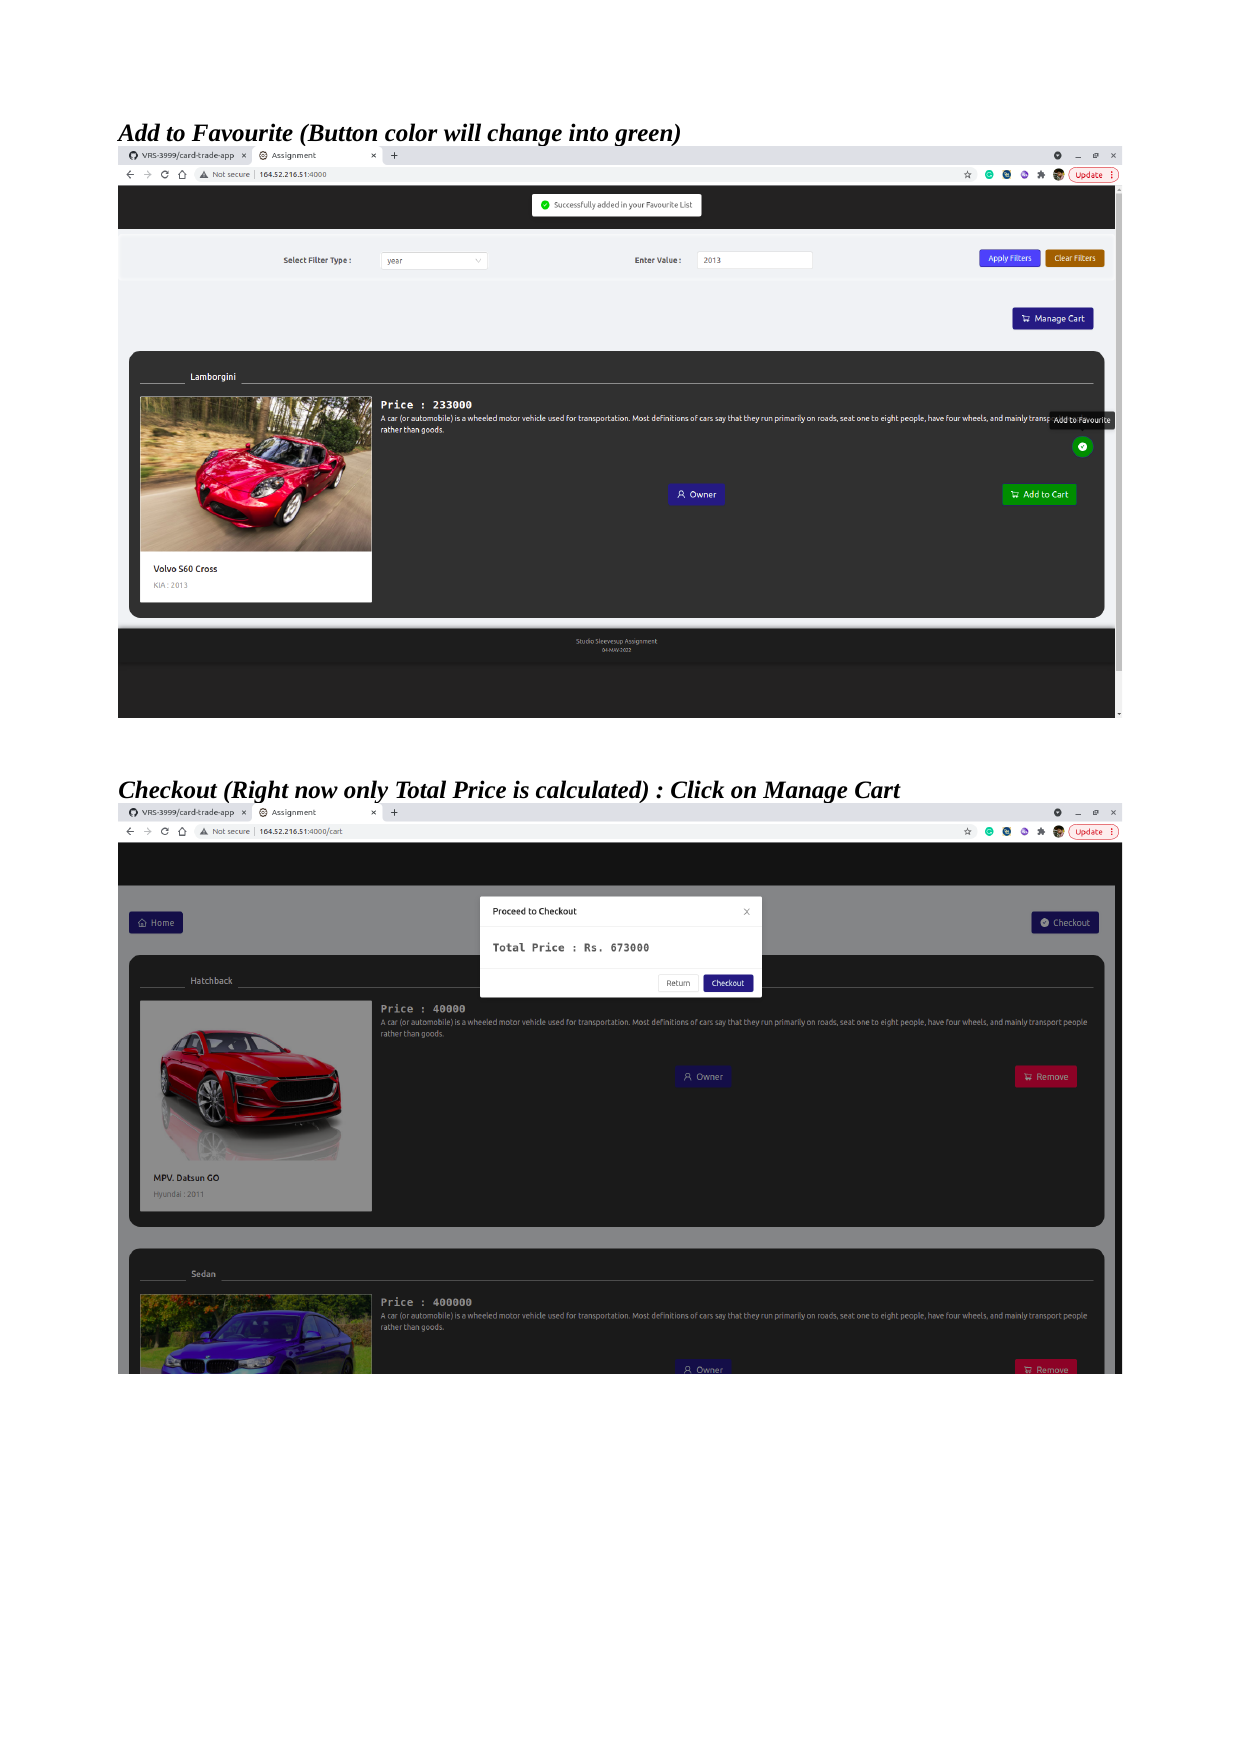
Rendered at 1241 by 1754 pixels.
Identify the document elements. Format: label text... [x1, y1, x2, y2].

picture [118, 803, 1123, 1374]
text Add to Favourite (Button color will change into green) [118, 118, 1122, 146]
picture [118, 146, 1123, 718]
text Checkout (Right now only Total Price is calculated) : Click on Manage Cart [118, 775, 1122, 803]
